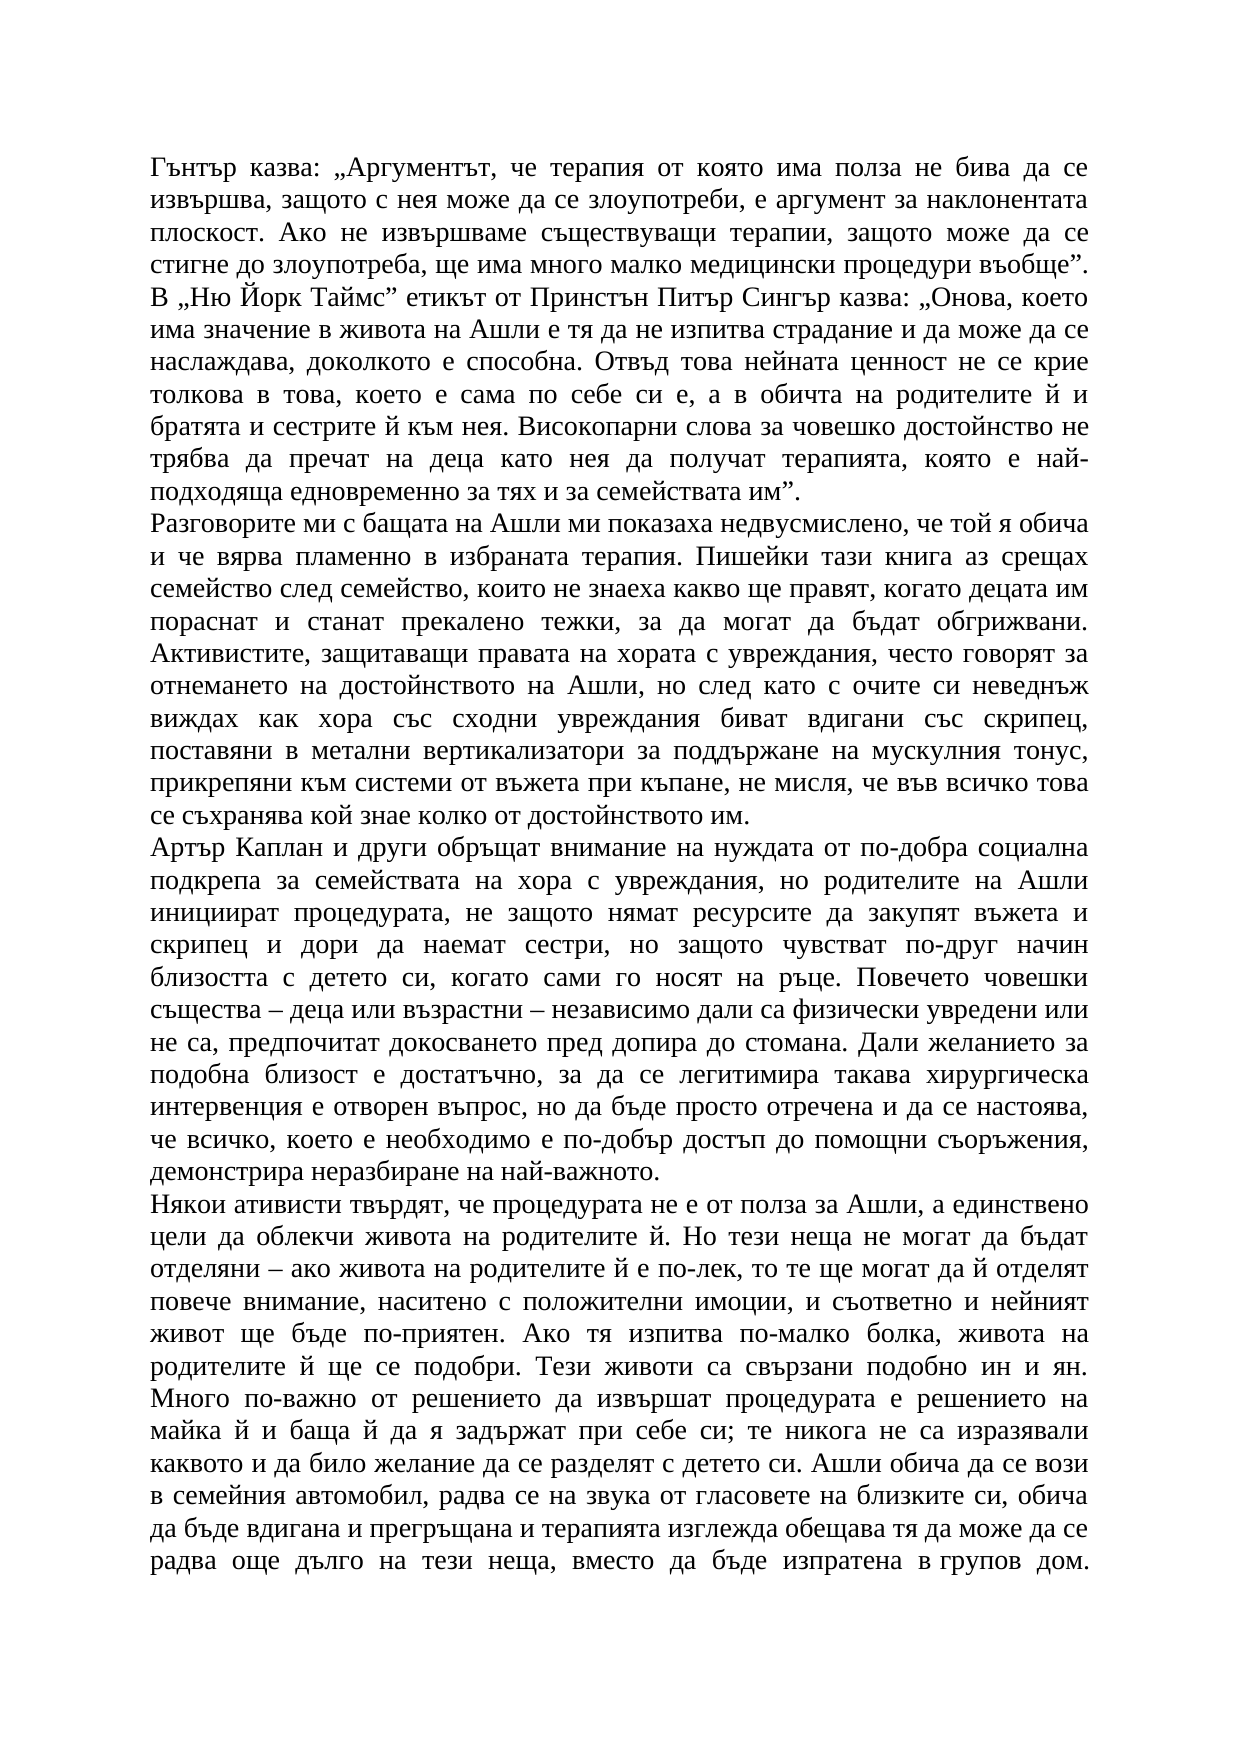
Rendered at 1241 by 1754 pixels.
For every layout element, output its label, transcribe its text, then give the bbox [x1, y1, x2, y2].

text Разговорите ми с бащата на Ашли ми показаха недвусмислено, че той я обича и че вярва пламенно в избраната терапия. Пишейки тази книга аз срещах семейство след семейство, които не знаеха какво ще правят, когато децата им пораснат и станат прекалено тежки, за да могат да бъдат обгрижвани. Активистите, защитаващи правата на хората с увреждания, често говорят за отнемането на достойнството на Ашли, но след като с очите си неведнъж виждах как хора със сходни увреждания биват вдигани със скрипец, поставяни в метални вертикализатори за поддържане на мускулния тонус, прикрепяни към системи от въжета при къпане, не мисля, че във всичко това се съхранява кой знае колко от достойнството им. [150, 506, 1090, 830]
text Някои ативисти твърдят, че процедурата не е от полза за Ашли, а единствено цели да облекчи живота на родителите й. Но тези неща не могат да бъдат отделяни – ако живота на родителите й е по-лек, то те ще могат да й отделят повече внимание, наситено с положителни имоции, и съответно и нейният живот ще бъде по-приятен. Ако тя изпитва по-малко болка, живота на родителите й ще се подобри. Тези животи са свързани подобно ин и ян. Много по-важно от решението да извършат процедурата е решението на майка й и баща й да я задържат при себе си; те никога не са изразявали каквото и да било желание да се разделят с детето си. Ашли обича да се вози в семейния автомобил, радва се на звука от гласовете на близките си, обича да бъде вдигана и прегръщана и терапията изглежда обещава тя да може да се радва още дълго на тези неща, вместо да бъде изпратена в групов дом. [150, 1187, 1090, 1575]
text Гънтър казва: „Аргументът, че терапия от която има полза не бива да се извършва, защото с нея може да се злоупотреби, е аргумент за наклонентата плоскост. Ако не извършваме съществуващи терапии, защото може да се стигне до злоупотреба, ще има много малко медицински процедури въобще”. В „Ню Йорк Таймс” етикът от Принстън Питър Сингър казва: „Онова, което има значение в живота на Ашли е тя да не изпитва страдание и да може да се наслаждава, доколкото е способна. Отвъд това нейната ценност не се крие толкова в това, което е сама по себе си е, а в обичта на родителите й и братята и сестрите й към нея. Високопарни слова за човешко достойнство не трябва да пречат на деца като нея да получат терапията, която е най-подходяща едновременно за тях и за семействата им”. [150, 150, 1090, 506]
text Артър Каплан и други обръщат внимание на нуждата от по-добра социална подкрепа за семействата на хора с увреждания, но родителите на Ашли инициират процедурата, не защото нямат ресурсите да закупят въжета и скрипец и дори да наемат сестри, но защото чувстват по-друг начин близостта с детето си, когато сами го носят на ръце. Повечето човешки същества – деца или възрастни – независимо дали са физически увредени или не са, предпочитат докосването пред допира до стомана. Дали желанието за подобна близост е достатъчно, за да се легитимира такава хирургическа интервенция е отворен въпрос, но да бъде просто отречена и да се настоява, че всичко, което е необходимо е по-добър достъп до помощни съоръжения, демонстрира неразбиране на най-важното. [150, 830, 1090, 1187]
